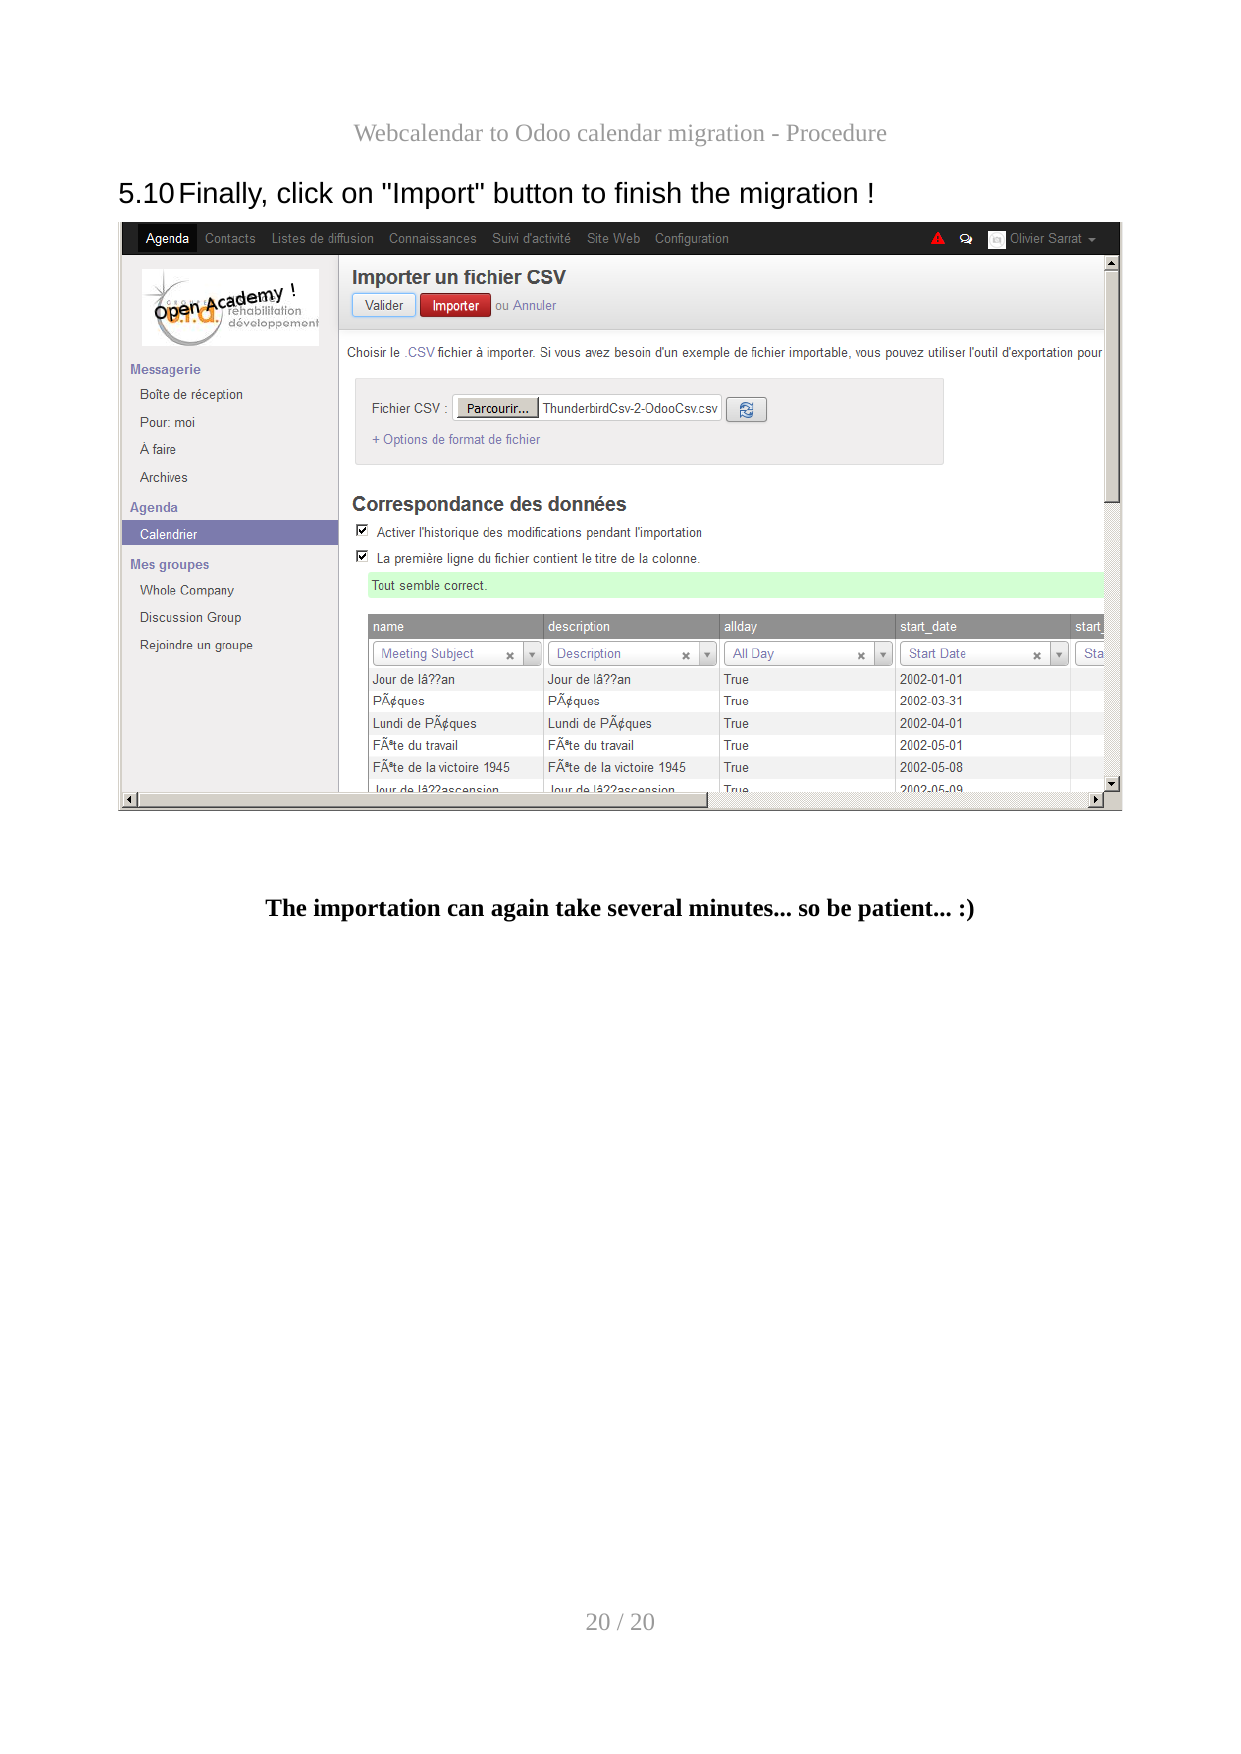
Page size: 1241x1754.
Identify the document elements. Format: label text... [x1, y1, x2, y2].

text The importation can again take several minutes... so be patient... :) [118, 893, 1122, 922]
subtitle Finally, click on "Import" button to finish the migration ! [118, 176, 1122, 210]
picture [118, 222, 1123, 811]
